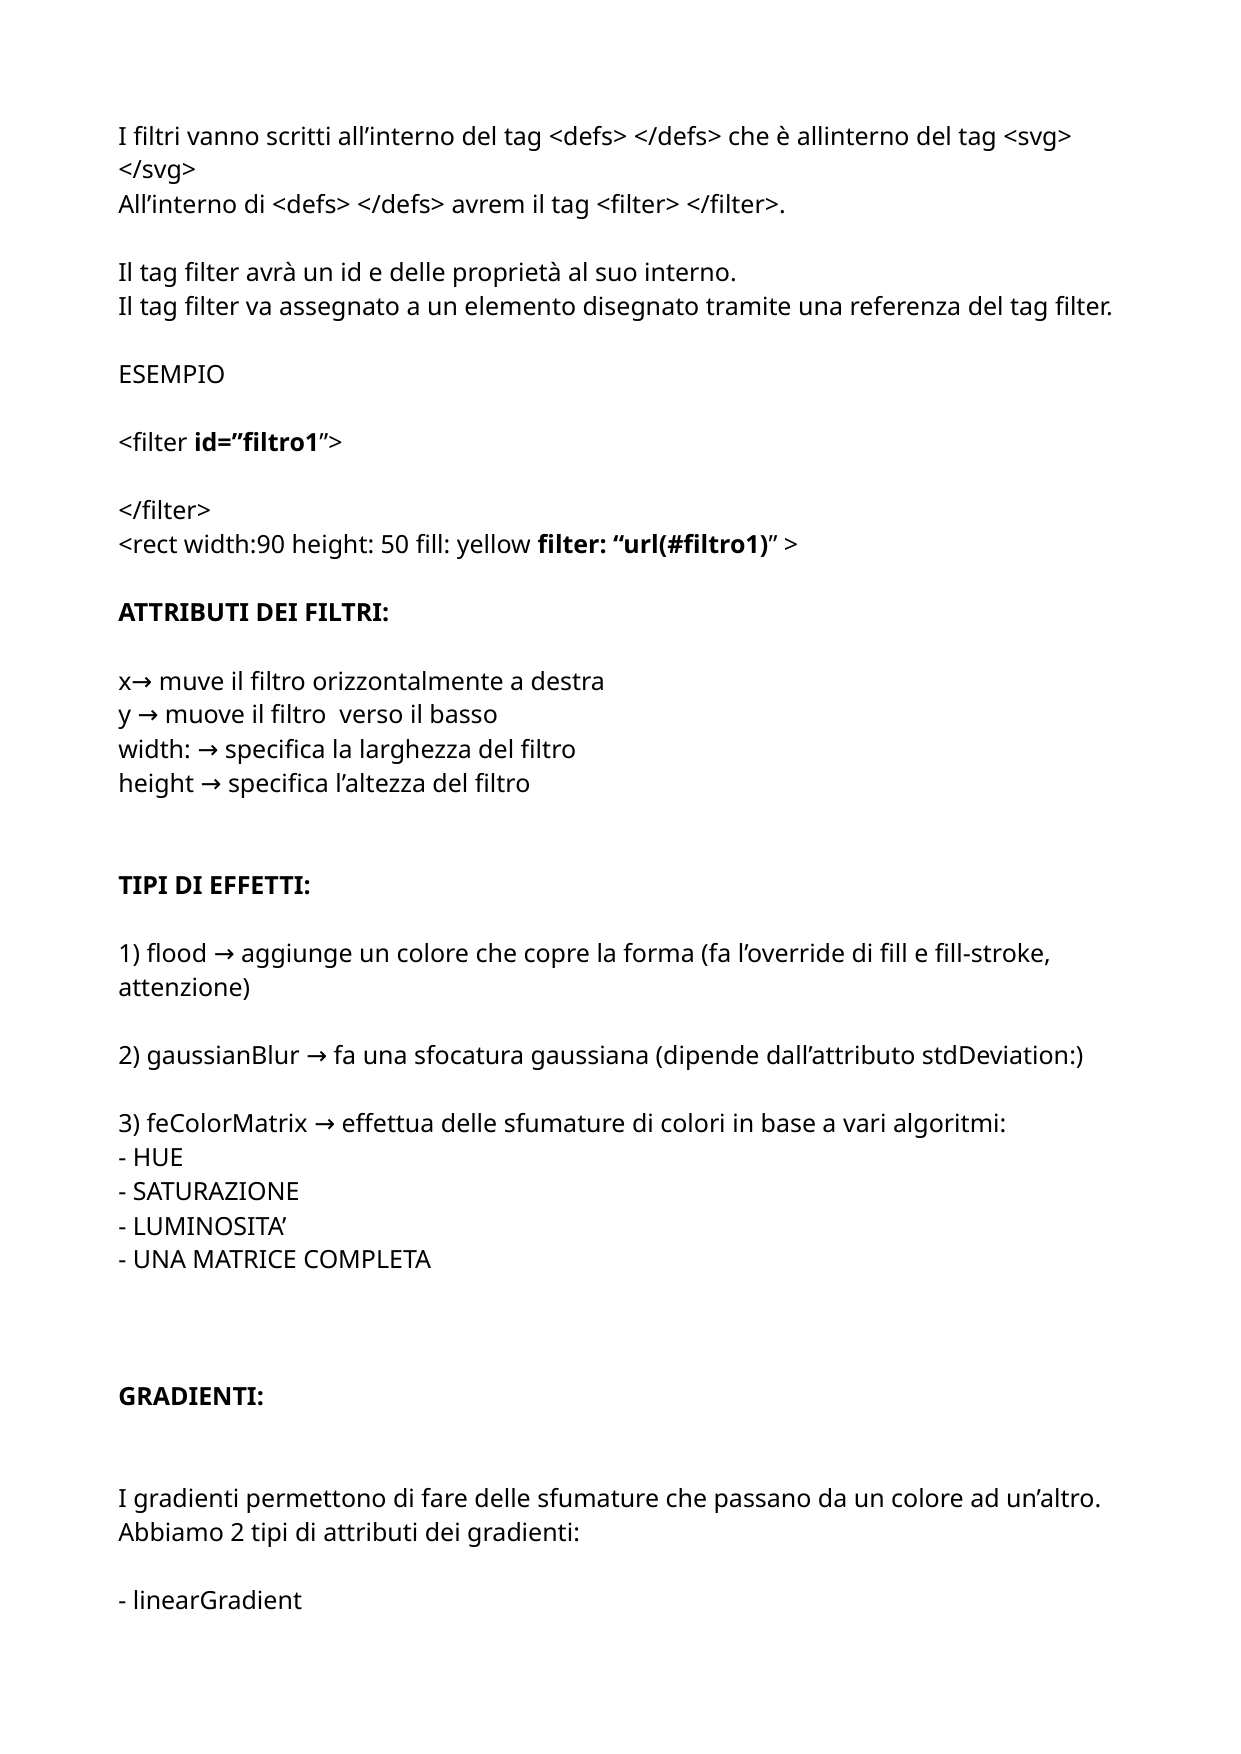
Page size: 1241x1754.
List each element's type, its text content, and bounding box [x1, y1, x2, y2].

text ATTRIBUTI DEI FILTRI: [118, 595, 1122, 663]
text - HUE [118, 1140, 1122, 1174]
text ESEMPIO [118, 357, 1122, 391]
text <rect width:90 height: 50 fill: yellow filter: “url(#filtro1)” > [118, 527, 1122, 561]
text height → specifica l’altezza del filtro [118, 765, 1122, 799]
text 2) gaussianBlur → fa una sfocatura gaussiana (dipende dall’attributo stdDeviation:) [118, 1038, 1122, 1072]
text <filter id=”filtro1”> [118, 425, 1122, 459]
text Il tag filter avrà un id e delle proprietà al suo interno. [118, 254, 1122, 288]
text I gradienti permettono di fare delle sfumature che passano da un colore ad un’altro. [118, 1481, 1122, 1515]
text 3) feColorMatrix → effettua delle sfumature di colori in base a vari algoritmi: [118, 1106, 1122, 1140]
text 1) flood → aggiunge un colore che copre la forma (fa l’override di fill e fill-stroke, attenzione) [118, 936, 1122, 1004]
text Il tag filter va assegnato a un elemento disegnato tramite una referenza del tag filter. [118, 288, 1122, 322]
text TIPI DI EFFETTI: [118, 867, 1122, 902]
text </filter> [118, 493, 1122, 527]
text - LUMINOSITA’ [118, 1208, 1122, 1242]
text Abbiamo 2 tipi di attributi dei gradienti: [118, 1515, 1122, 1549]
text All’interno di <defs> </defs> avrem il tag <filter> </filter>. [118, 186, 1122, 220]
text width: → specifica la larghezza del filtro [118, 731, 1122, 765]
text I filtri vanno scritti all’interno del tag <defs> </defs> che è allinterno del tag <svg> </svg> [118, 118, 1122, 186]
text - linearGradient [118, 1583, 1122, 1617]
text GRADIENTI: [118, 1378, 1122, 1412]
text - UNA MATRICE COMPLETA [118, 1242, 1122, 1276]
text y → muove il filtro verso il basso [118, 697, 1122, 731]
text - SATURAZIONE [118, 1174, 1122, 1208]
text x→ muve il filtro orizzontalmente a destra [118, 663, 1122, 697]
